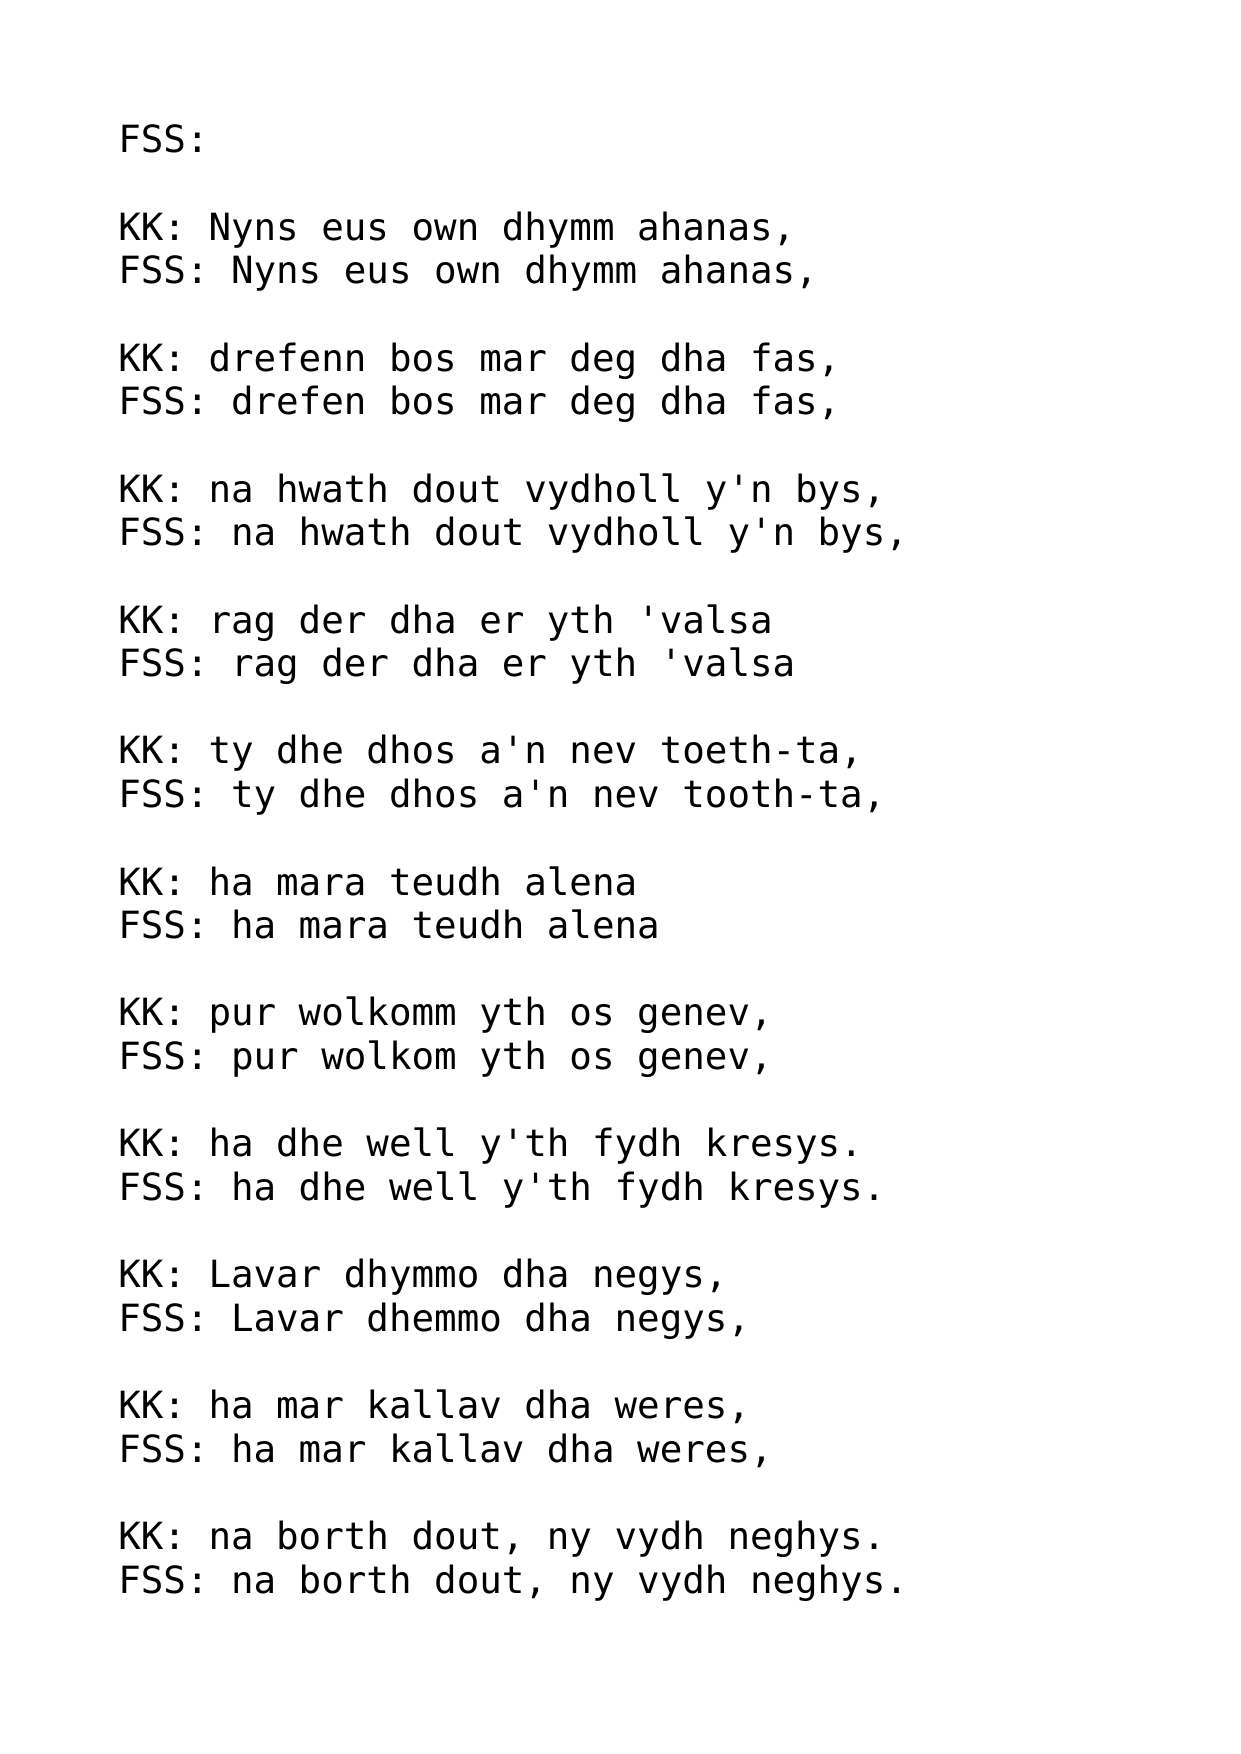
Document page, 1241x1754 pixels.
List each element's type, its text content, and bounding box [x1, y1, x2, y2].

text FSS: ha mara teudh alena [118, 904, 1122, 947]
text KK: Nyns eus own dhymm ahanas, [118, 205, 1122, 249]
text FSS: drefen bos mar deg dha fas, [118, 380, 1122, 424]
text KK: ty dhe dhos a'n nev toeth-ta, [118, 729, 1122, 773]
text KK: ha dhe well y'th fydh kresys. [118, 1122, 1122, 1166]
text FSS: ha dhe well y'th fydh kresys. [118, 1166, 1122, 1209]
text KK: drefenn bos mar deg dha fas, [118, 336, 1122, 380]
text FSS: ty dhe dhos a'n nev tooth-ta, [118, 773, 1122, 816]
text KK: na borth dout, ny vydh neghys. [118, 1515, 1122, 1558]
text FSS: na hwath dout vydholl y'n bys, [118, 511, 1122, 554]
text FSS: ha mar kallav dha weres, [118, 1427, 1122, 1471]
text KK: rag der dha er yth 'valsa [118, 598, 1122, 642]
text FSS: Lavar dhemmo dha negys, [118, 1297, 1122, 1340]
text KK: ha mar kallav dha weres, [118, 1384, 1122, 1427]
text FSS: Nyns eus own dhymm ahanas, [118, 249, 1122, 293]
text KK: na hwath dout vydholl y'n bys, [118, 467, 1122, 511]
text FSS: pur wolkom yth os genev, [118, 1035, 1122, 1078]
text KK: Lavar dhymmo dha negys, [118, 1253, 1122, 1297]
text FSS: na borth dout, ny vydh neghys. [118, 1558, 1122, 1602]
text FSS: [118, 118, 1122, 162]
text FSS: rag der dha er yth 'valsa [118, 642, 1122, 686]
text KK: pur wolkomm yth os genev, [118, 991, 1122, 1035]
text KK: ha mara teudh alena [118, 860, 1122, 904]
